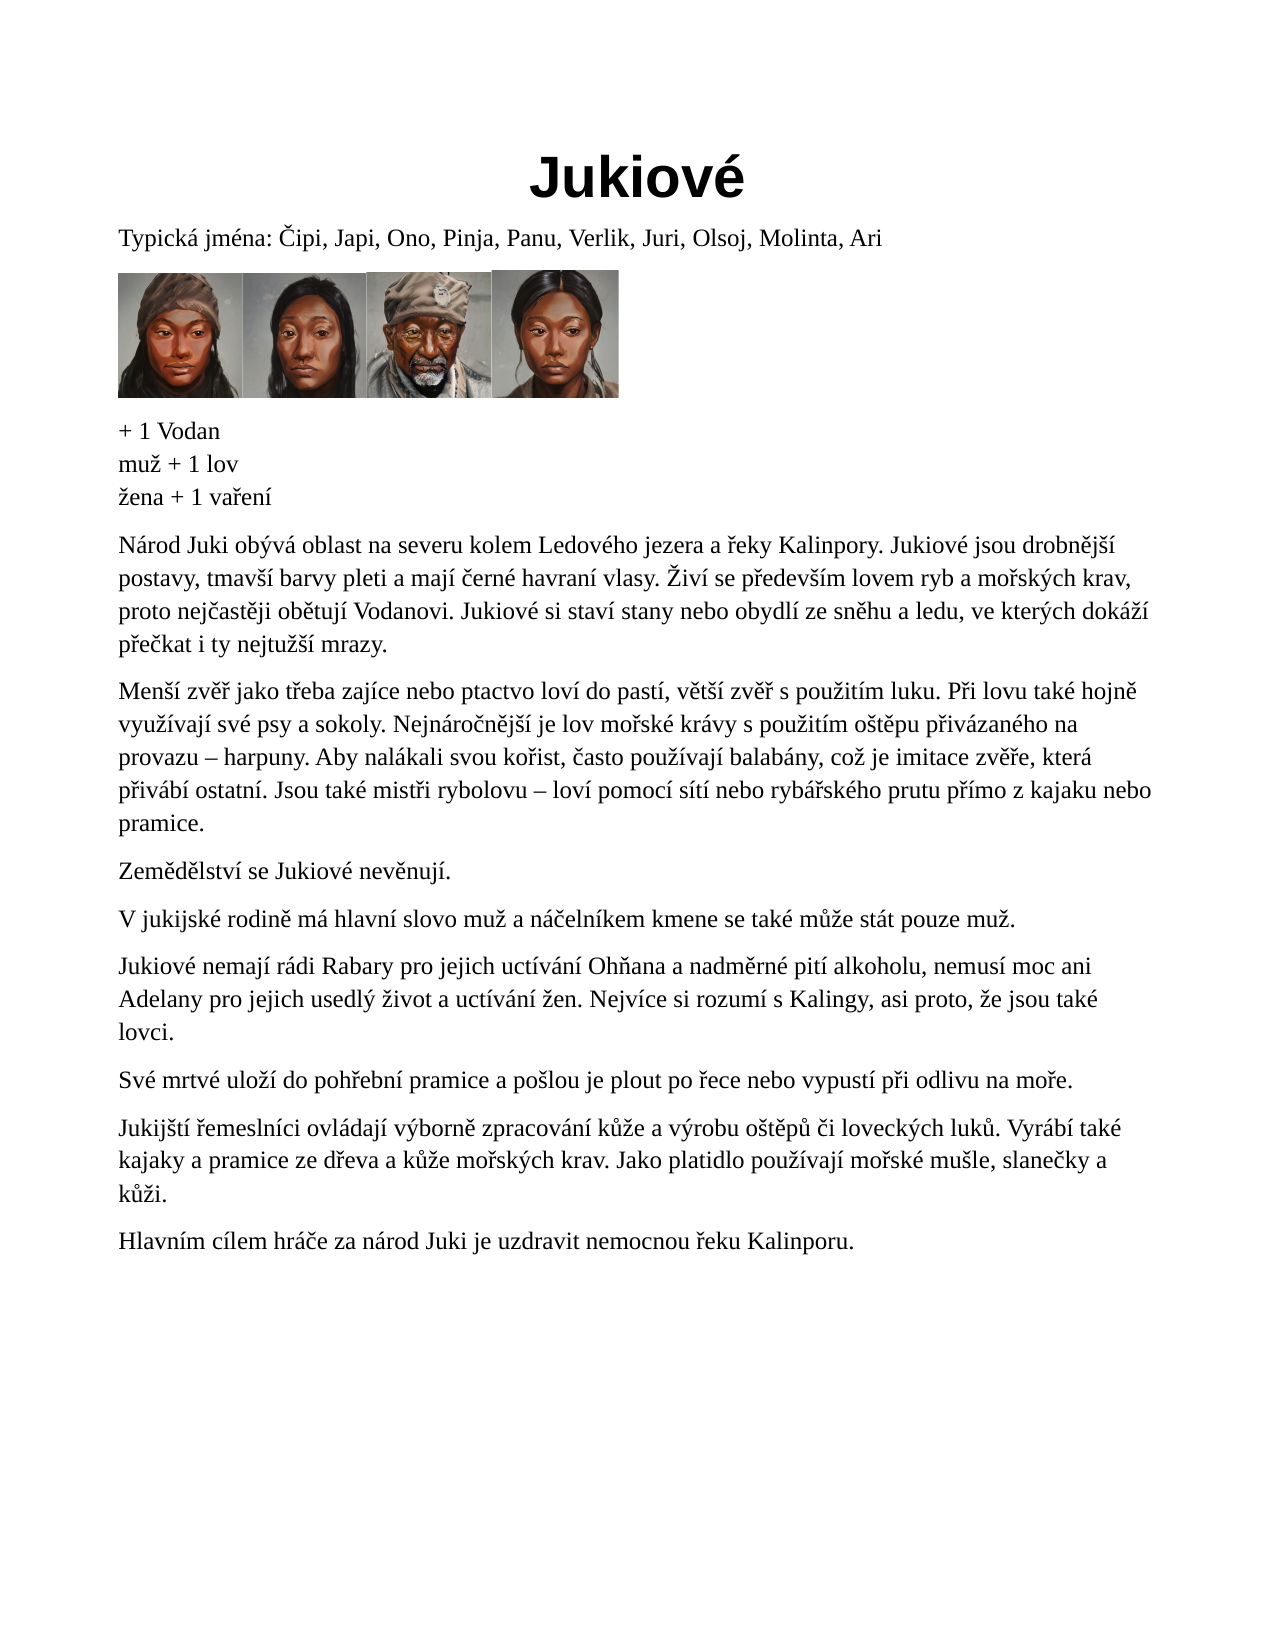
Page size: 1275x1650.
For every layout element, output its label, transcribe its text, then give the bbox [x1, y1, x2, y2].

text Jukijští řemeslníci ovládají výborně zpracování kůže a výrobu oštěpů či loveckých luků. Vyrábí také kajaky a pramice ze dřeva a kůže mořských krav. Jako platidlo používají mořské mušle, slanečky a kůži. [118, 1113, 1157, 1207]
text + 1 Vodan muž + 1 lov žena + 1 vaření [118, 416, 1157, 511]
text Hlavním cílem hráče za národ Juki je uzdravit nemocnou řeku Kalinporu. [118, 1226, 1157, 1255]
text Jukiové nemají rádi Rabary pro jejich uctívání Ohňana a nadměrné pití alkoholu, nemusí moc ani Adelany pro jejich usedlý život a uctívání žen. Nejvíce si rozumí s Kalingy, asi proto, že jsou také lovci. [118, 951, 1157, 1046]
text Národ Juki obývá oblast na severu kolem Ledového jezera a řeky Kalinpory. Jukiové jsou drobnější postavy, tmavší barvy pleti a mají černé havraní vlasy. Živí se především lovem ryb a mořských krav, proto nejčastěji obětují Vodanovi. Jukiové si staví stany nebo obydlí ze sněhu a ledu, ve kterých dokáží přečkat i ty nejtužší mrazy. [118, 530, 1157, 658]
text V jukijské rodině má hlavní slovo muž a náčelníkem kmene se také může stát pouze muž. [118, 904, 1157, 932]
text Typická jména: Čipi, Japi, Ono, Pinja, Panu, Verlik, Juri, Olsoj, Molinta, Ari [118, 223, 1157, 251]
text Své mrtvé uloží do pohřební pramice a pošlou je plout po řece nebo vypustí při odlivu na moře. [118, 1065, 1157, 1094]
picture [118, 270, 619, 398]
text Menší zvěř jako třeba zajíce nebo ptactvo loví do pastí, větší zvěř s použitím luku. Při lovu také hojně využívají své psy a sokoly. Nejnáročnější je lov mořské krávy s použitím oštěpu přivázaného na provazu – harpuny. Aby nalákali svou kořist, často používají balabány, což je imitace zvěře, která přivábí ostatní. Jsou také mistři rybolovu – loví pomocí sítí nebo rybářského prutu přímo z kajaku nebo pramice. [118, 676, 1157, 837]
text Zemědělství se Jukiové nevěnují. [118, 856, 1157, 885]
title Jukiové [118, 143, 1157, 210]
